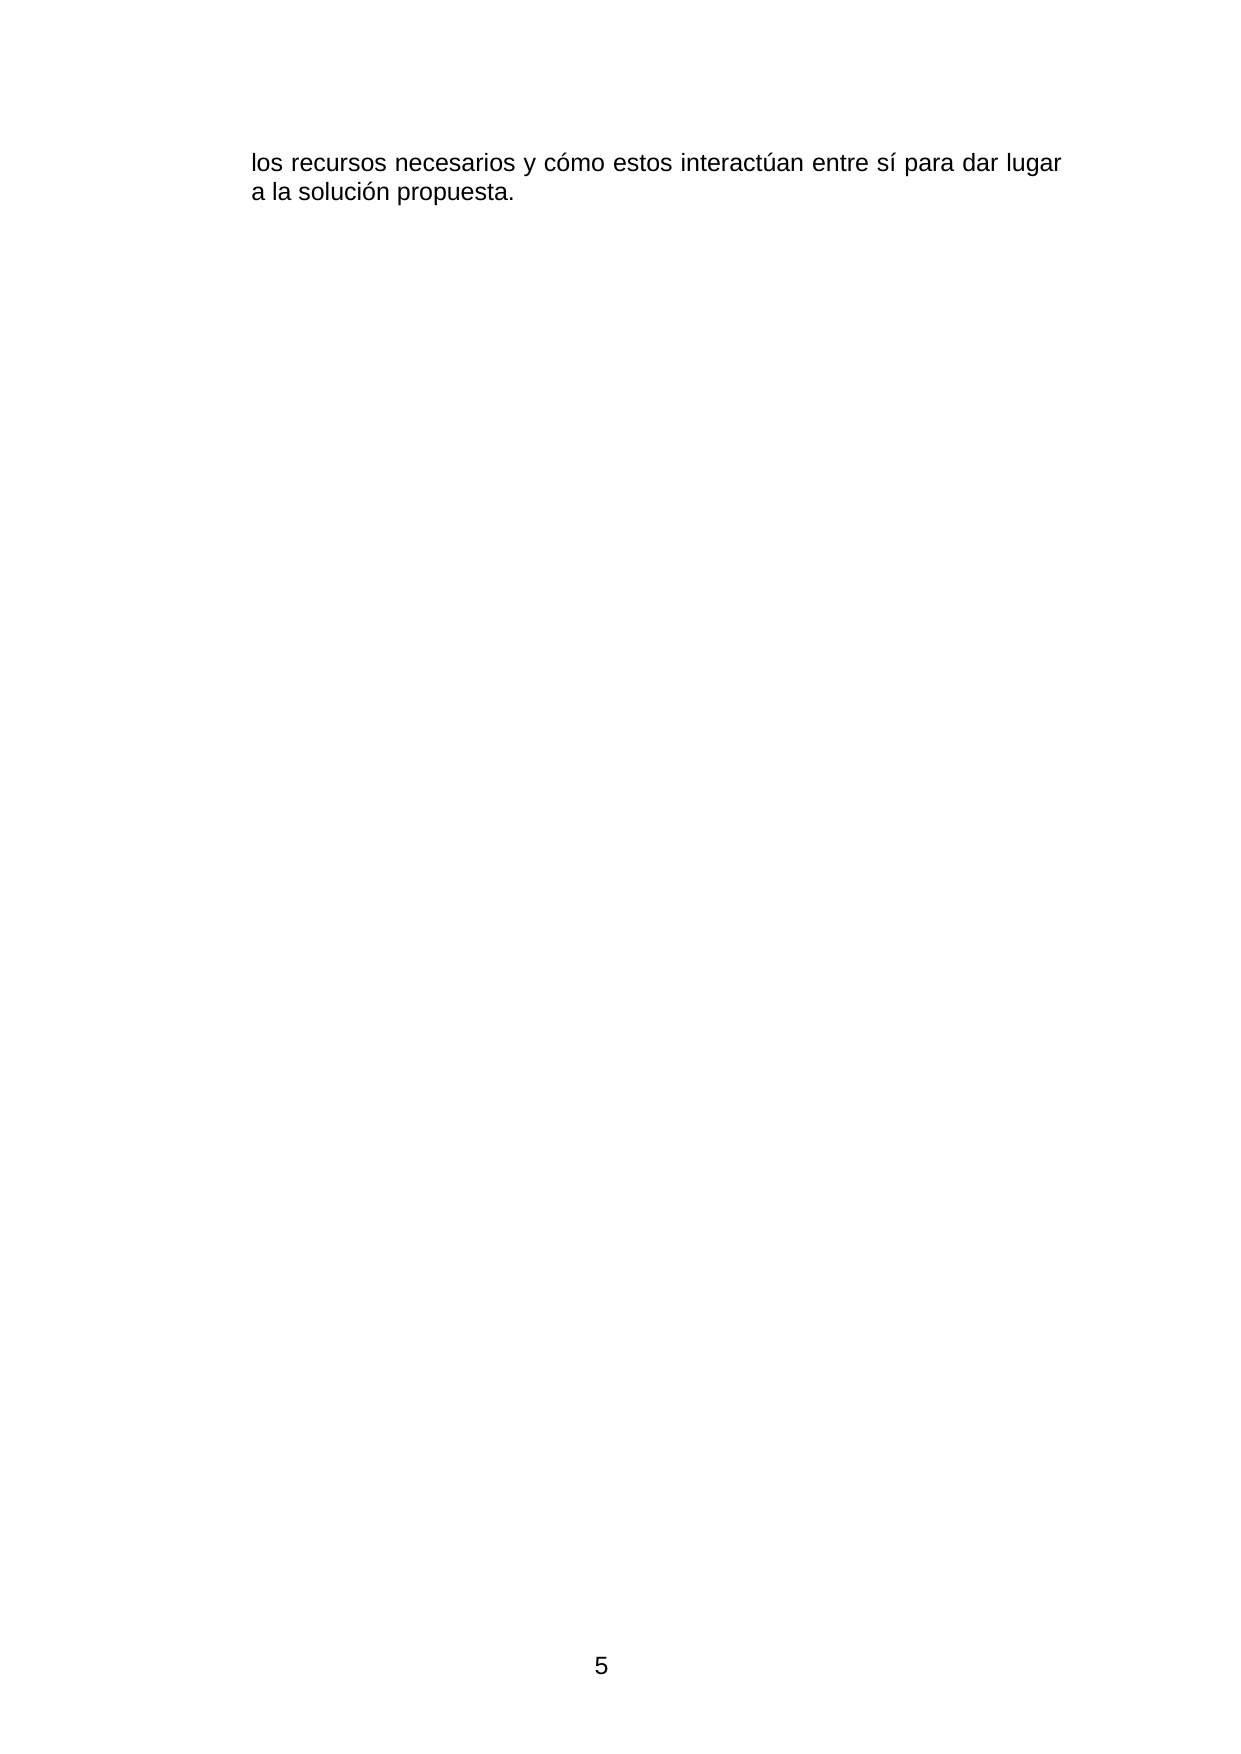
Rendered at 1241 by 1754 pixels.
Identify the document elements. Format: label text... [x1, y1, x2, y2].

text los recursos necesarios y cómo estos interactúan entre sí para dar lugar a la solución propuesta. [251, 148, 1063, 205]
